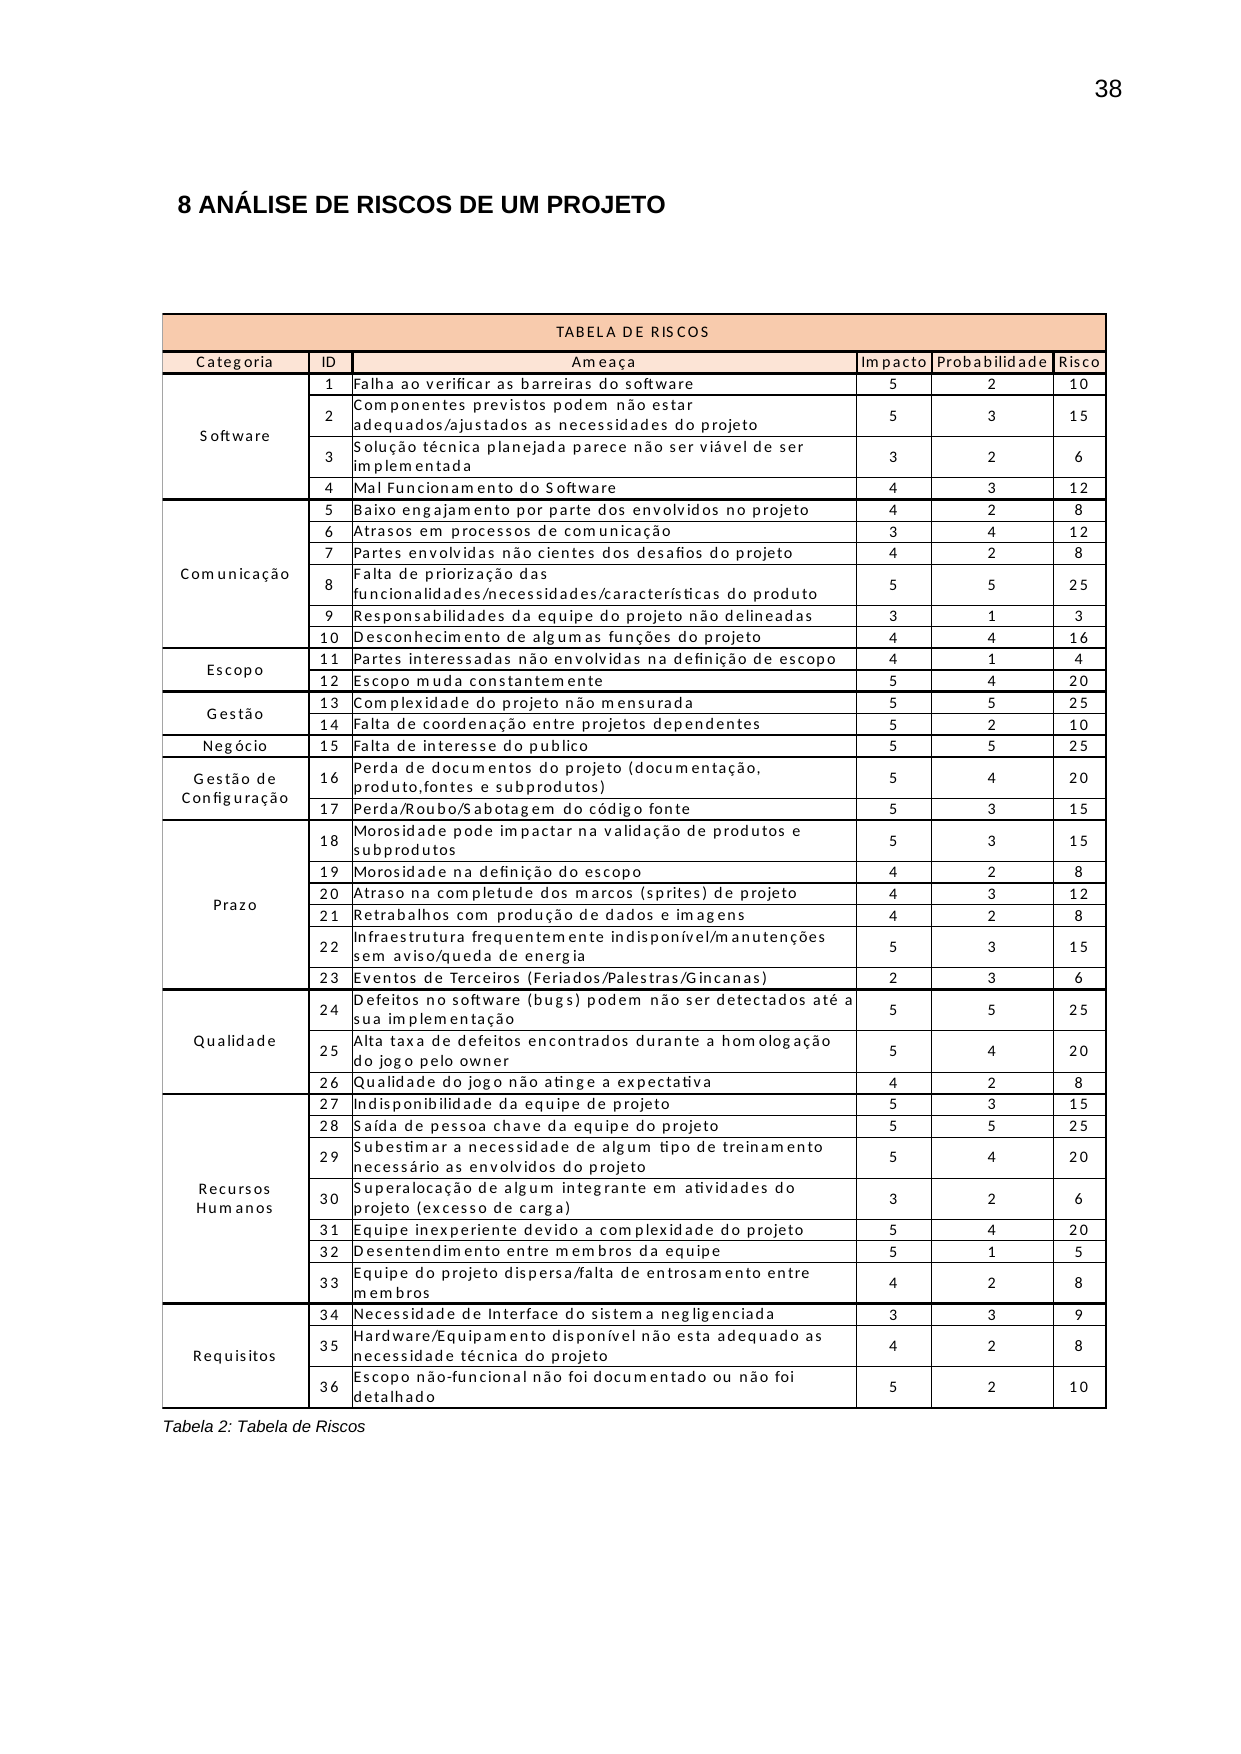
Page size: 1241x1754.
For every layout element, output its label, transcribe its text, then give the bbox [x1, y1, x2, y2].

text Tabela 2: Tabela de Riscos [162, 313, 1137, 1436]
subtitle 8 ANÁLISE DE RISCOS DE UM PROJETO [177, 190, 1122, 218]
